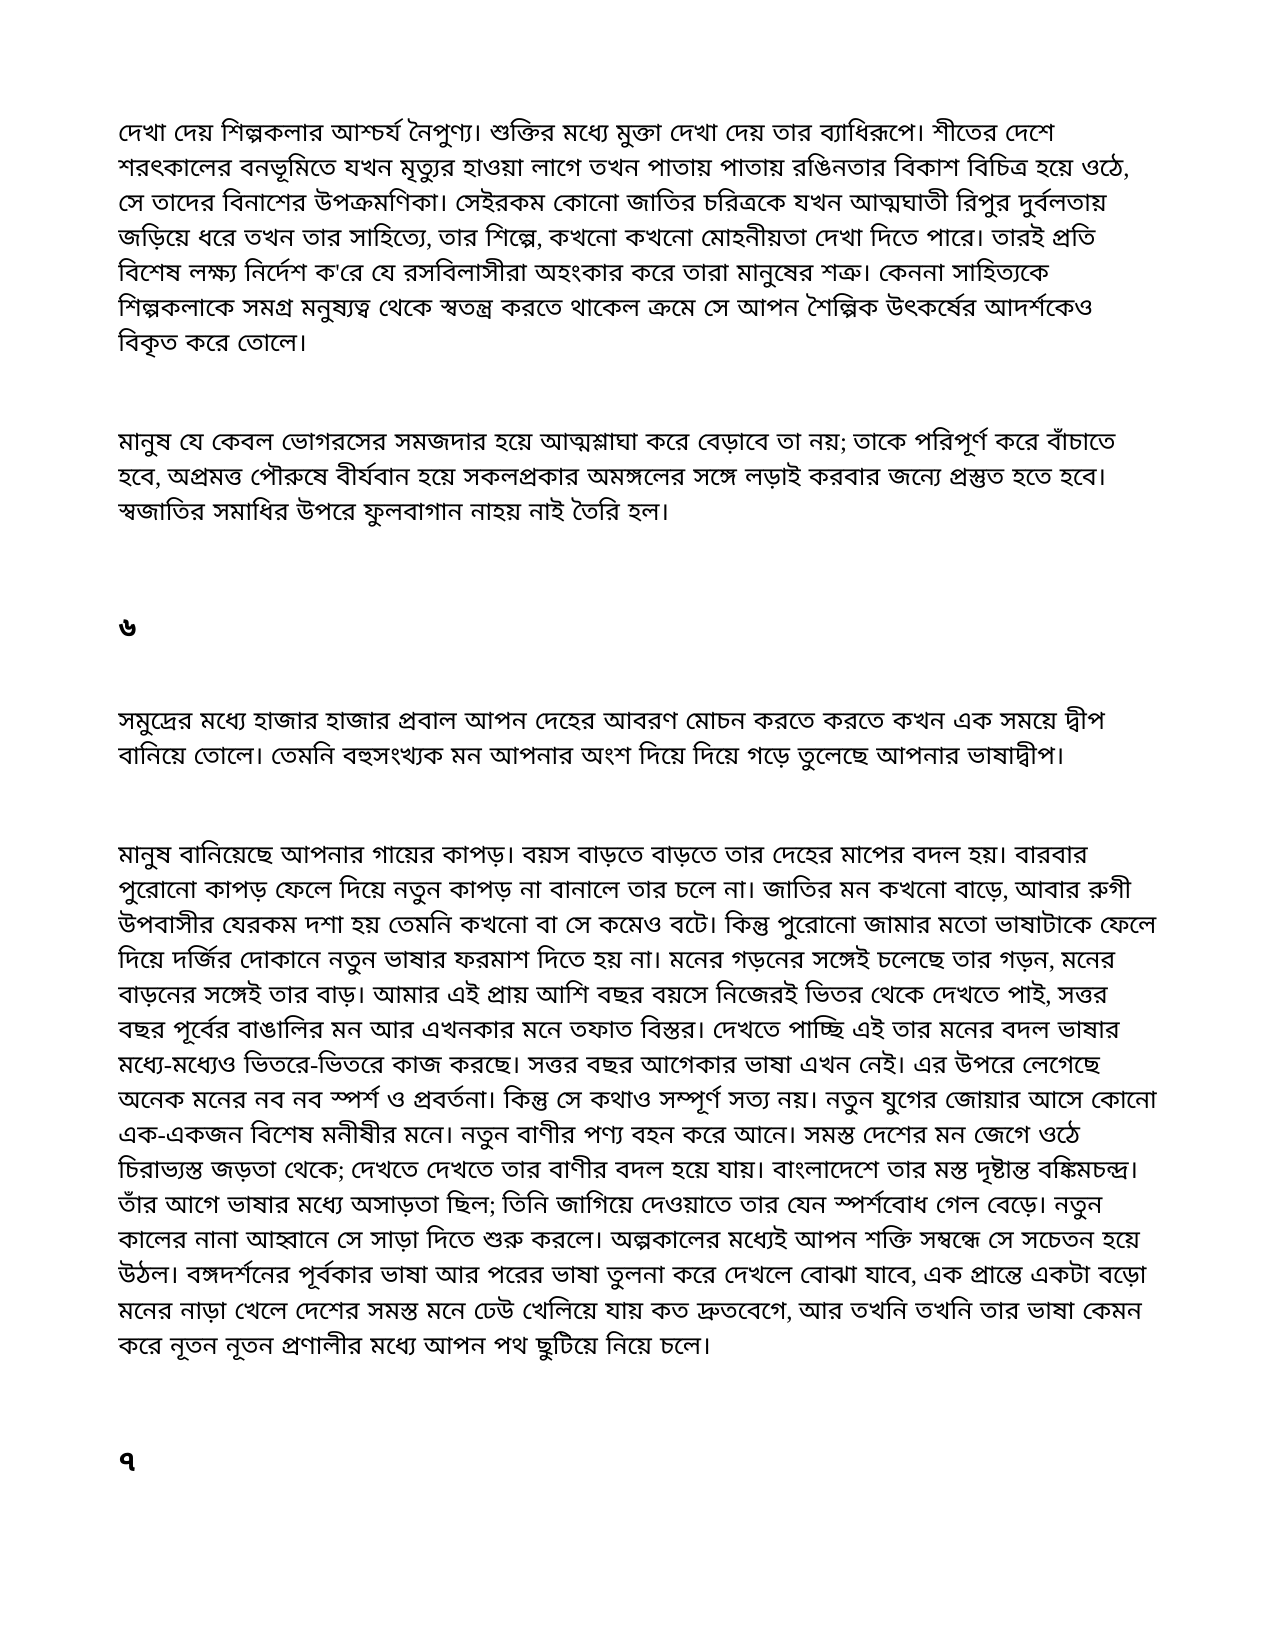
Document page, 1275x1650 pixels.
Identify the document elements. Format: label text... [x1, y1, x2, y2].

subtitle ৭ [118, 1444, 1157, 1478]
text মানুষ যে কেবল ভোগরসের সমজদার হয়ে আত্মশ্লাঘা করে বেড়াবে তা নয়; তাকে পরিপূর্ণ করে বাঁচাতে হবে, অপ্রমত্ত পৌরুষে বীর্যবান হয়ে সকলপ্রকার অমঙ্গলের সঙ্গে লড়াই করবার জন্যে প্রস্তুত হতে হবে। স্বজাতির সমাধির উপরে ফুলবাগান নাহয় নাই তৈরি হল। [118, 427, 1157, 526]
text সমুদ্রের মধ্যে হাজার হাজার প্রবাল আপন দেহের আবরণ মোচন করতে করতে কখন এক সময়ে দ্বীপ বানিয়ে তোলে। তেমনি বহুসংখ্যক মন আপনার অংশ দিয়ে দিয়ে গড়ে তুলেছে আপনার ভাষাদ্বীপ। [118, 706, 1157, 770]
text মানুষ বানিয়েছে আপনার গায়ের কাপড়। বয়স বাড়তে বাড়তে তার দেহের মাপের বদল হয়। বারবার পুরোনো কাপড় ফেলে দিয়ে নতুন কাপড় না বানালে তার চলে না। জাতির মন কখনো বাড়ে, আবার রুগী উপবাসীর যেরকম দশা হয় তেমনি কখনো বা সে কমেও বটে। কিন্তু পুরোনো জামার মতো ভাষাটাকে ফেলে দিয়ে দর্জির দোকানে নতুন ভাষার ফরমাশ দিতে হয় না। মনের গড়নের সঙ্গেই চলেছে তার গড়ন, মনের বাড়নের সঙ্গেই তার বাড়। আমার এই প্রায় আশি বছর বয়সে নিজেরই ভিতর থেকে দেখতে পাই, সত্তর বছর পূর্বের বাঙালির মন আর এখনকার মনে তফাত বিস্তর। দেখতে পাচ্ছি এই তার মনের বদল ভাষার মধ্যে-মধ্যেও ভিতরে-ভিতরে কাজ করছে। সত্তর বছর আগেকার ভাষা এখন নেই। এর উপরে লেগেছে অনেক মনের নব নব স্পর্শ ও প্রবর্তনা। কিন্তু সে কথাও সম্পূর্ণ সত্য নয়। নতুন যুগের জোয়ার আসে কোনো এক-একজন বিশেষ মনীষীর মনে। নতুন বাণীর পণ্য বহন করে আনে। সমস্ত দেশের মন জেগে ওঠে চিরাভ্যস্ত জড়তা থেকে; দেখতে দেখতে তার বাণীর বদল হয়ে যায়। বাংলাদেশে তার মস্ত দৃষ্টান্ত বঙ্কিমচন্দ্র। তাঁর আগে ভাষার মধ্যে অসাড়তা ছিল; তিনি জাগিয়ে দেওয়াতে তার যেন স্পর্শবোধ গেল বেড়ে। নতুন কালের নানা আহ্বানে সে সাড়া দিতে শুরু করলে। অল্পকালের মধ্যেই আপন শক্তি সম্বন্ধে সে সচেতন হয়ে উঠল। বঙ্গদর্শনের পূর্বকার ভাষা আর পরের ভাষা তুলনা করে দেখলে বোঝা যাবে, এক প্রান্তে একটা বড়ো মনের নাড়া খেলে দেশের সমস্ত মনে ঢেউ খেলিয়ে যায় কত দ্রুতবেগে, আর তখনি তখনি তার ভাষা কেমন করে নূতন নূতন প্রণালীর মধ্যে আপন পথ ছুটিয়ে নিয়ে চলে। [118, 840, 1157, 1360]
subtitle ৬ [118, 611, 1157, 645]
text দেখা দেয় শিল্পকলার আশ্চর্য নৈপুণ্য। শুক্তির মধ্যে মুক্তা দেখা দেয় তার ব্যাধিরূপে। শীতের দেশে শরৎকালের বনভূমিতে যখন মৃত্যুর হাওয়া লাগে তখন পাতায় পাতায় রঙিনতার বিকাশ বিচিত্র হয়ে ওঠে, সে তাদের বিনাশের উপক্রমণিকা। সেইরকম কোনো জাতির চরিত্রকে যখন আত্মঘাতী রিপুর দুর্বলতায় জড়িয়ে ধরে তখন তার সাহিত্যে, তার শিল্পে, কখনো কখনো মোহনীয়তা দেখা দিতে পারে। তারই প্রতি বিশেষ লক্ষ্য নির্দেশ ক'রে যে রসবিলাসীরা অহংকার করে তারা মানুষের শত্রু। কেননা সাহিত্যকে শিল্পকলাকে সমগ্র মনুষ্যত্ব থেকে স্বতন্ত্র করতে থাকেল ক্রমে সে আপন শৈল্পিক উৎকর্ষের আদর্শকেও বিকৃত করে তোলে। [118, 118, 1157, 358]
